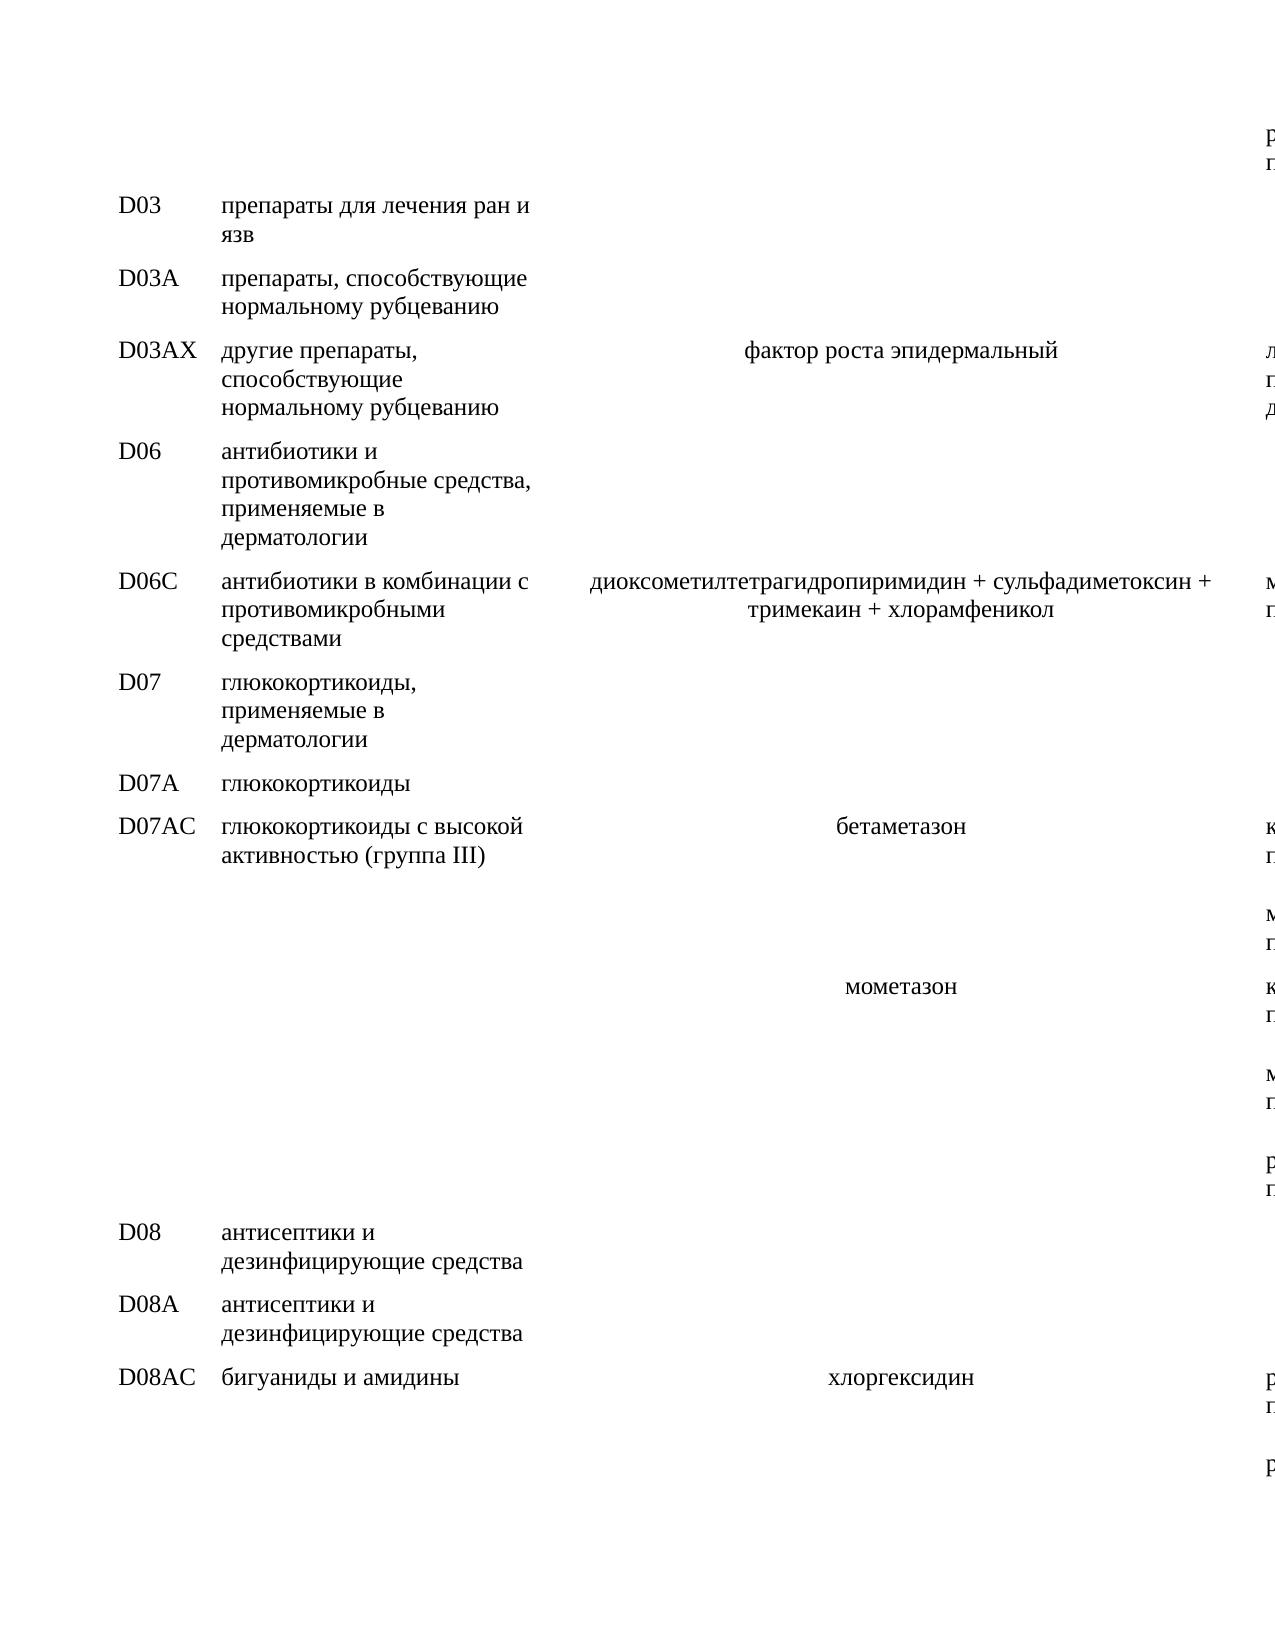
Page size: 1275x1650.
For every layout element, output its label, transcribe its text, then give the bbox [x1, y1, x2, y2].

table_cell глюкокортикоиды, применяемые в дерматологии [221, 667, 537, 768]
table_cell [537, 436, 1266, 566]
table_cell антисептики и дезинфицирующие средства [221, 1289, 537, 1362]
table_cell глюкокортикоиды с высокой активностью (группа III) [221, 811, 537, 971]
table_cell препараты для лечения ран и язв [221, 190, 537, 263]
table_cell D08 [118, 1217, 221, 1289]
table_cell D07AC [118, 811, 221, 971]
table_cell мометазон [537, 971, 1266, 1217]
table_cell D08AC [118, 1362, 221, 1477]
table_cell D06C [118, 566, 221, 667]
table_cell D03A [118, 263, 221, 335]
table_cell D06 [118, 436, 221, 566]
table_cell [221, 118, 537, 190]
table_cell [1266, 263, 1275, 335]
table_cell [537, 1289, 1266, 1362]
table_cell [1266, 1217, 1275, 1289]
table_cell [537, 1217, 1266, 1289]
table_cell глюкокортикоиды [221, 768, 537, 811]
table_cell [1266, 667, 1275, 768]
table_cell [1266, 436, 1275, 566]
table_cell [1266, 1289, 1275, 1362]
table_cell антисептики и дезинфицирующие средства [221, 1217, 537, 1289]
table_cell [537, 667, 1266, 768]
table_cell [537, 263, 1266, 335]
table_cell препараты, способствующие нормальному рубцеванию [221, 263, 537, 335]
table_cell [118, 118, 221, 190]
table_cell D07 [118, 667, 221, 768]
table_cell антибиотики и противомикробные средства, применяемые в дерматологии [221, 436, 537, 566]
table_cell D07A [118, 768, 221, 811]
table_cell [1266, 768, 1275, 811]
table_cell [221, 971, 537, 1217]
table_cell [537, 190, 1266, 263]
table_cell D03AX [118, 335, 221, 436]
table_cell антибиотики в комбинации с противомикробными средствами [221, 566, 537, 667]
table_cell [537, 768, 1266, 811]
table_cell бетаметазон [537, 811, 1266, 971]
table_cell фактор роста эпидермальный [537, 335, 1266, 436]
table_cell диоксометилтетрагидропиримидин + сульфадиметоксин + тримекаин + хлорамфеникол [537, 566, 1266, 667]
table_cell бигуаниды и амидины [221, 1362, 537, 1477]
table_cell [537, 118, 1266, 190]
table_cell D03 [118, 190, 221, 263]
table_cell [1266, 190, 1275, 263]
table_cell D08A [118, 1289, 221, 1362]
table_cell хлоргексидин [537, 1362, 1266, 1477]
table_cell [118, 971, 221, 1217]
table_cell другие препараты, способствующие нормальному рубцеванию [221, 335, 537, 436]
